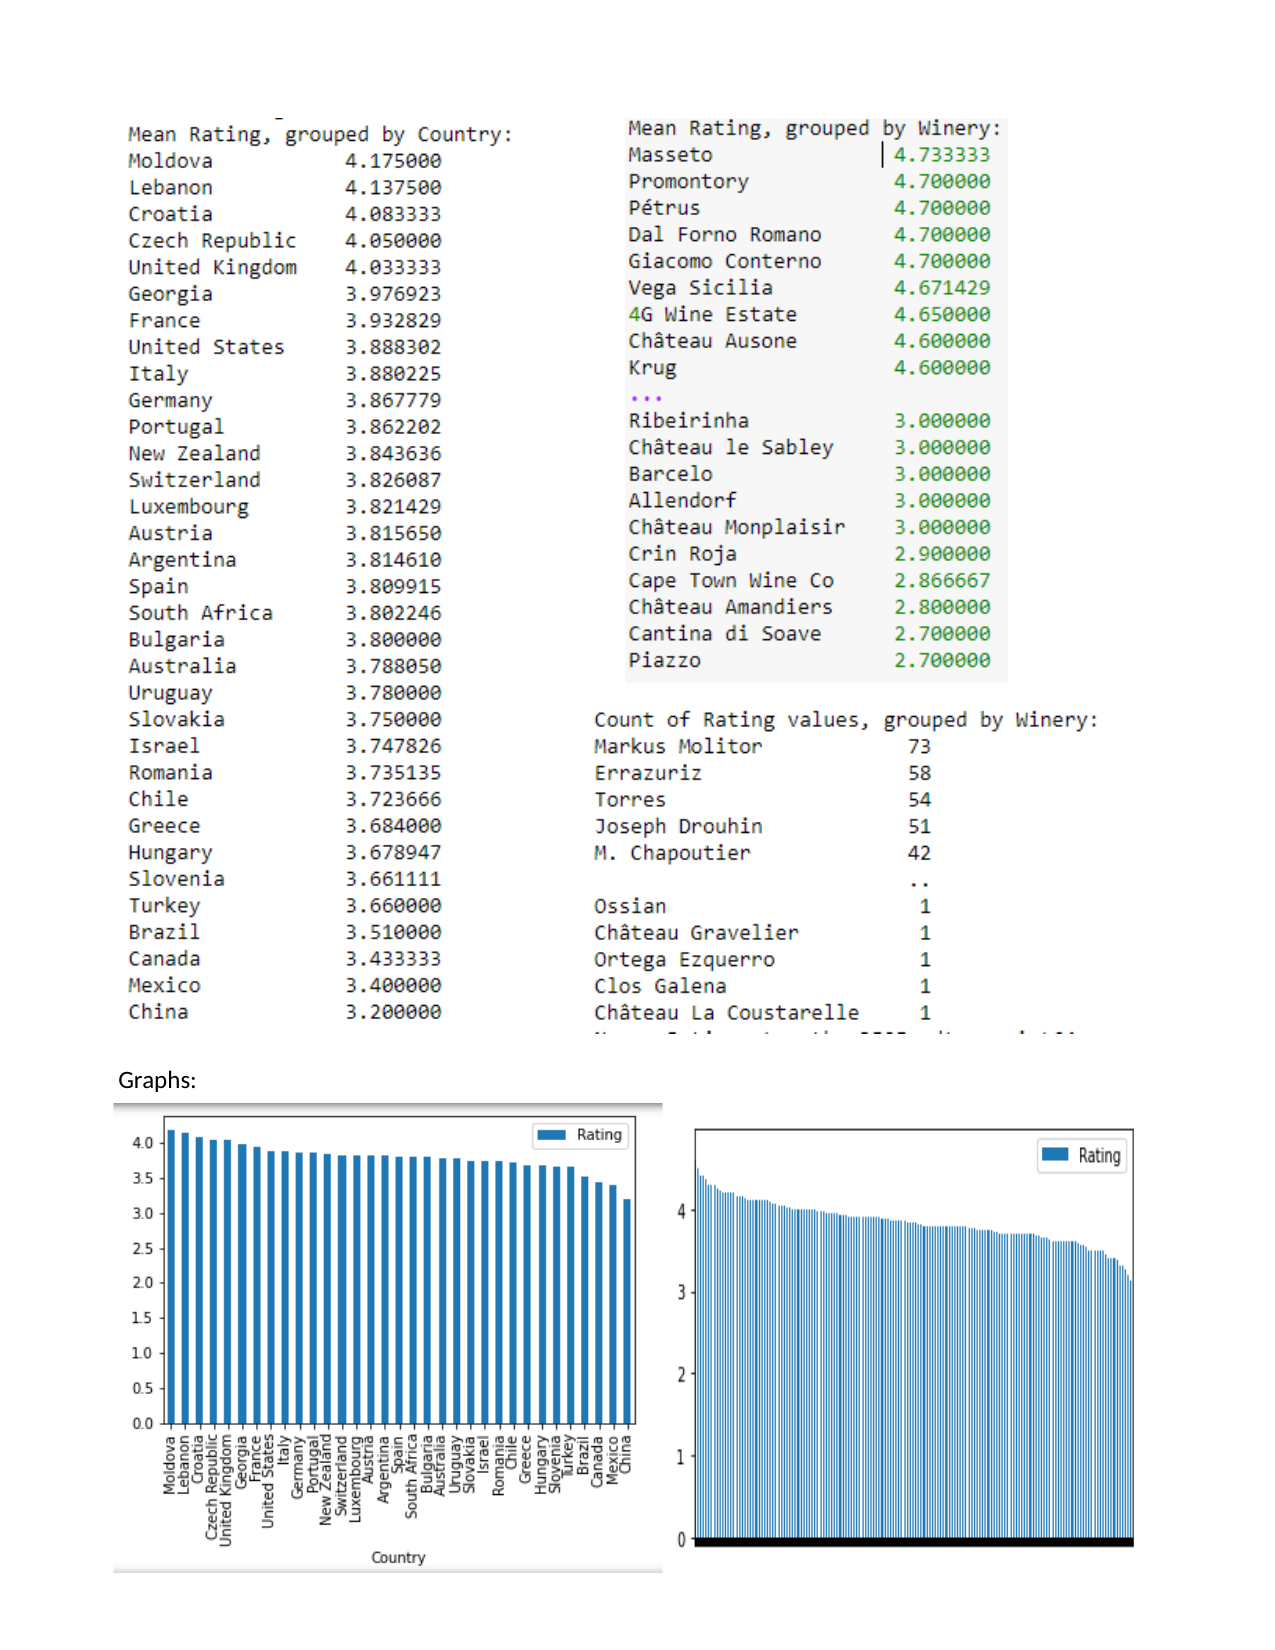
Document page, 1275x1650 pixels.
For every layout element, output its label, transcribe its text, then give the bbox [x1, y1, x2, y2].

picture [625, 118, 1009, 683]
picture [113, 1103, 1214, 1573]
picture [121, 118, 523, 1030]
text Graphs: [118, 1064, 1157, 1095]
picture [590, 705, 1103, 1034]
